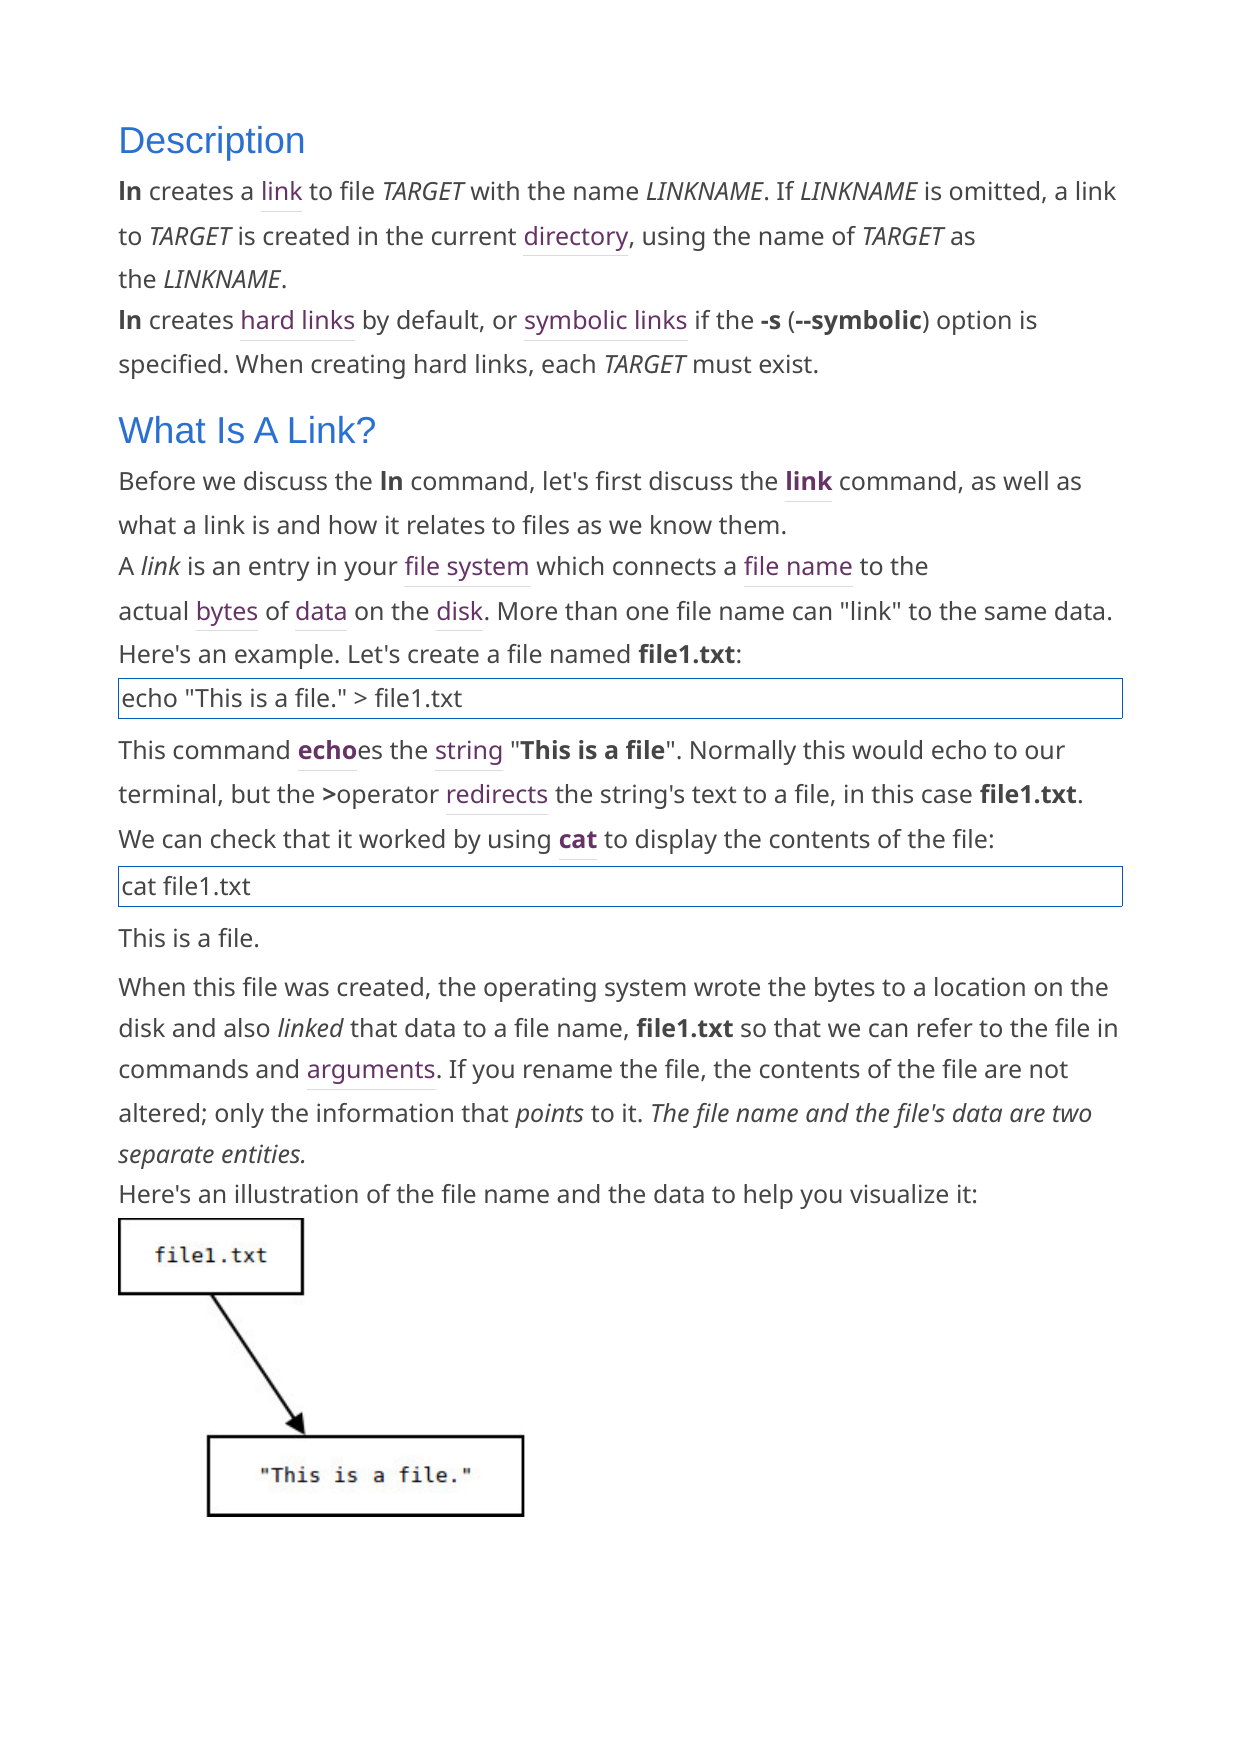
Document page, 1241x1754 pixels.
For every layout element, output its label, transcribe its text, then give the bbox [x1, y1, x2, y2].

text echo "This is a file." > file1.txt [119, 679, 1122, 718]
subtitle What Is A Link? [118, 408, 1122, 452]
text ln creates a link to file TARGET with the name LINKNAME. If LINKNAME is omitted, a link to TARGET is created in the current directory, using the name of TARGET as the LINKNAME. [118, 174, 1122, 296]
text This command echoes the string "This is a file". Normally this would echo to our terminal, but the >operator redirects the string's text to a file, in this case file1.txt. We can check that it worked by using cat to display the contents of the file: [118, 733, 1122, 859]
text Here's an illustration of the file name and the data to help you visualize it: [118, 1177, 1122, 1211]
text This is a file. [118, 921, 1122, 955]
text Before we discuss the ln command, let's first discuss the link command, as well as what a link is and how it relates to files as we know them. [118, 464, 1122, 542]
text cat file1.txt [119, 867, 1122, 906]
text When this file was created, the operating system wrote the bytes to a location on the disk and also linked that data to a file name, file1.txt so that we can refer to the file in commands and arguments. If you rename the file, the contents of the file are not altered; only the information that points to it. The file name and the file's data are two separate entities. [118, 969, 1122, 1170]
picture [118, 1218, 525, 1517]
subtitle Description [118, 118, 1122, 161]
text ln creates hard links by default, or symbolic links if the -s (--symbolic) option is specified. When creating hard links, each TARGET must exist. [118, 303, 1122, 381]
text A link is an entry in your file system which connects a file name to the actual bytes of data on the disk. More than one file name can "link" to the same data. Here's an example. Let's create a file named file1.txt: [118, 549, 1122, 671]
